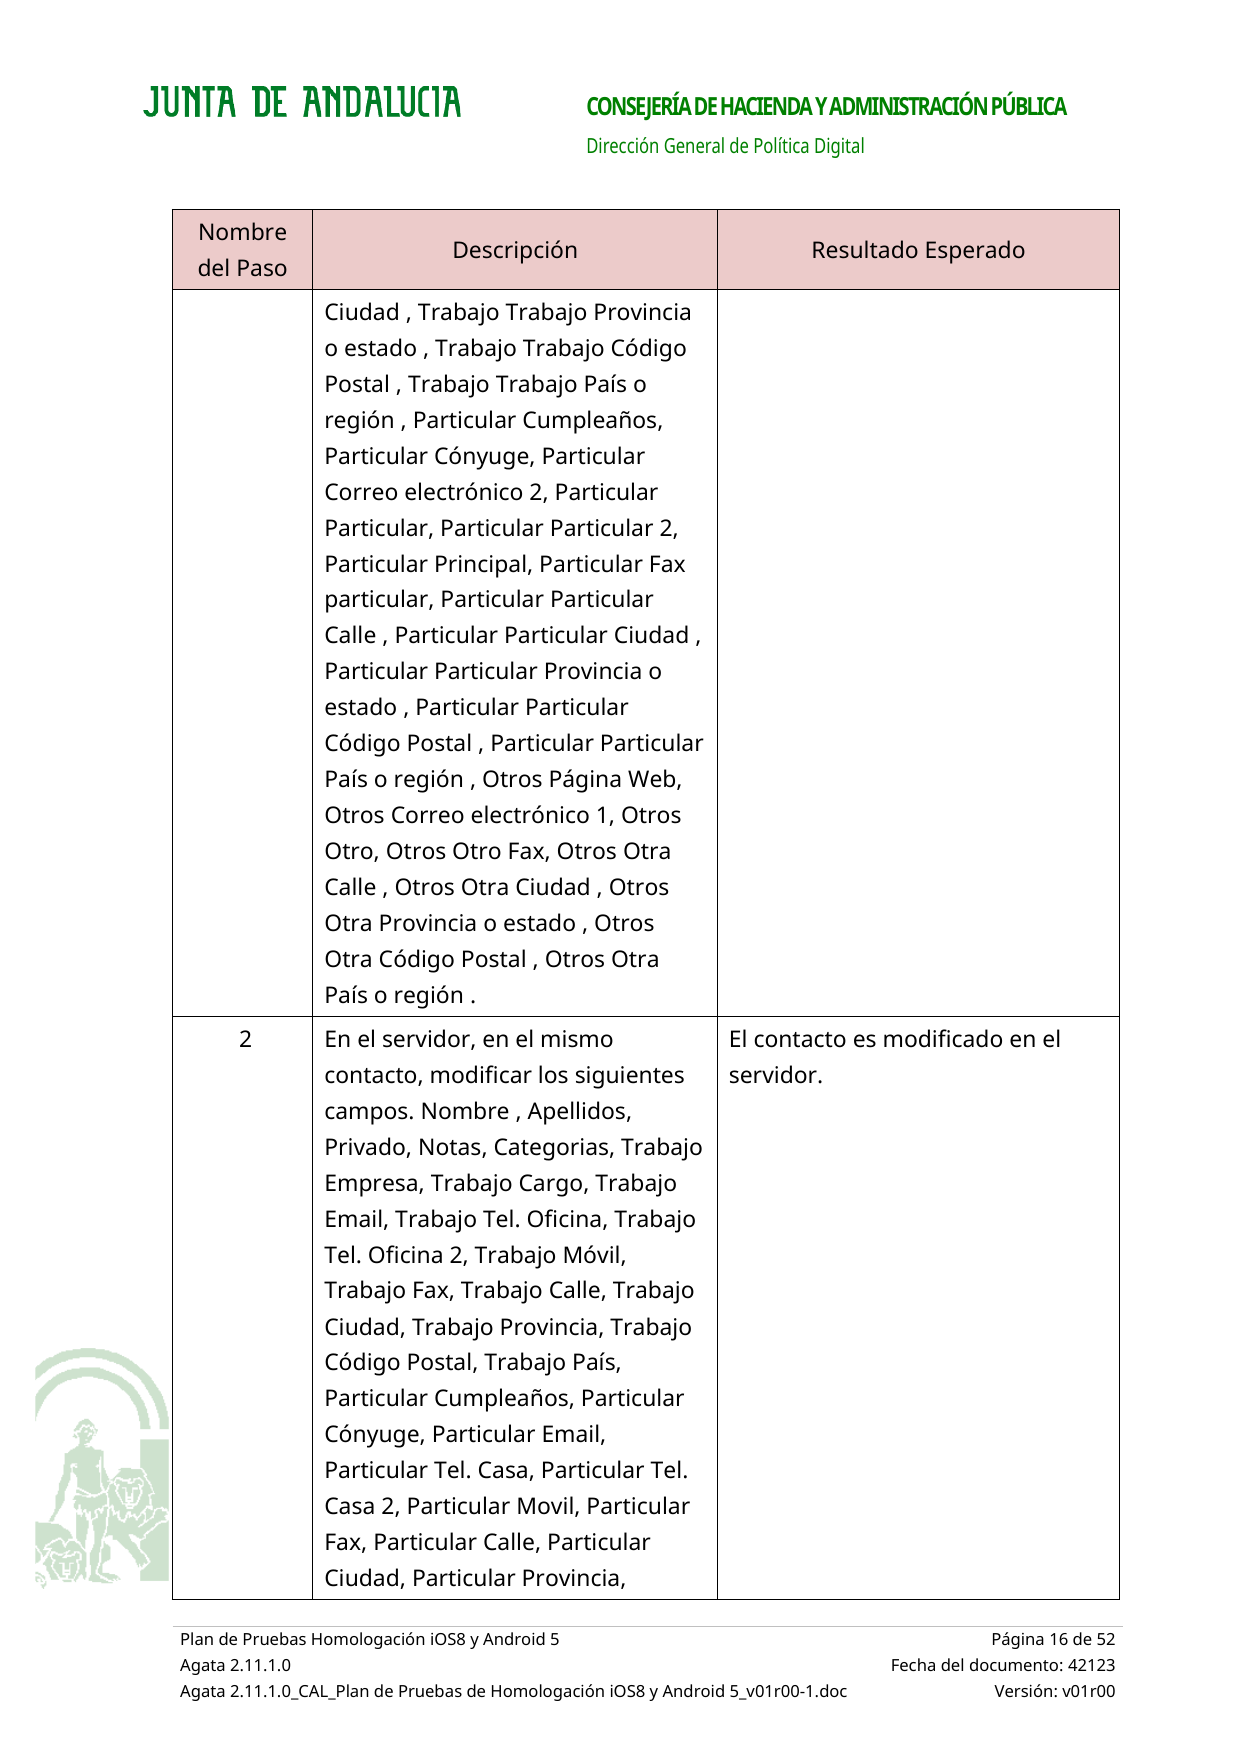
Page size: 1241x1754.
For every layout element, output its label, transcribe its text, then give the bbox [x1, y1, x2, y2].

table_cell [718, 290, 1119, 1016]
table_header Resultado Esperado [718, 210, 1119, 289]
picture [143, 86, 461, 117]
table_header Descripción [313, 210, 717, 289]
table_cell [173, 290, 312, 1016]
table_cell 2 [173, 1017, 312, 1599]
table_cell En el servidor, en el mismo contacto, modificar los siguientes campos. Nombre , Apellidos, Privado, Notas, Categorias, Trabajo Empresa, Trabajo Cargo, Trabajo Email, Trabajo Tel. Oficina, Trabajo Tel. Oficina 2, Trabajo Móvil, Trabajo Fax, Trabajo Calle, Trabajo Ciudad, Trabajo Provincia, Trabajo Código Postal, Trabajo País, Particular Cumpleaños, Particular Cónyuge, Particular Email, Particular Tel. Casa, Particular Tel. Casa 2, Particular Movil, Particular Fax, Particular Calle, Particular Ciudad, Particular Provincia, [313, 1017, 717, 1599]
table_cell Ciudad , Trabajo Trabajo Provincia o estado , Trabajo Trabajo Código Postal , Trabajo Trabajo País o región , Particular Cumpleaños, Particular Cónyuge, Particular Correo electrónico 2, Particular Particular, Particular Particular 2, Particular Principal, Particular Fax particular, Particular Particular Calle , Particular Particular Ciudad , Particular Particular Provincia o estado , Particular Particular Código Postal , Particular Particular País o región , Otros Página Web, Otros Correo electrónico 1, Otros Otro, Otros Otro Fax, Otros Otra Calle , Otros Otra Ciudad , Otros Otra Provincia o estado , Otros Otra Código Postal , Otros Otra País o región . [313, 290, 717, 1016]
table_cell El contacto es modificado en el servidor. [718, 1017, 1119, 1599]
table_header Nombre del Paso [173, 210, 312, 289]
